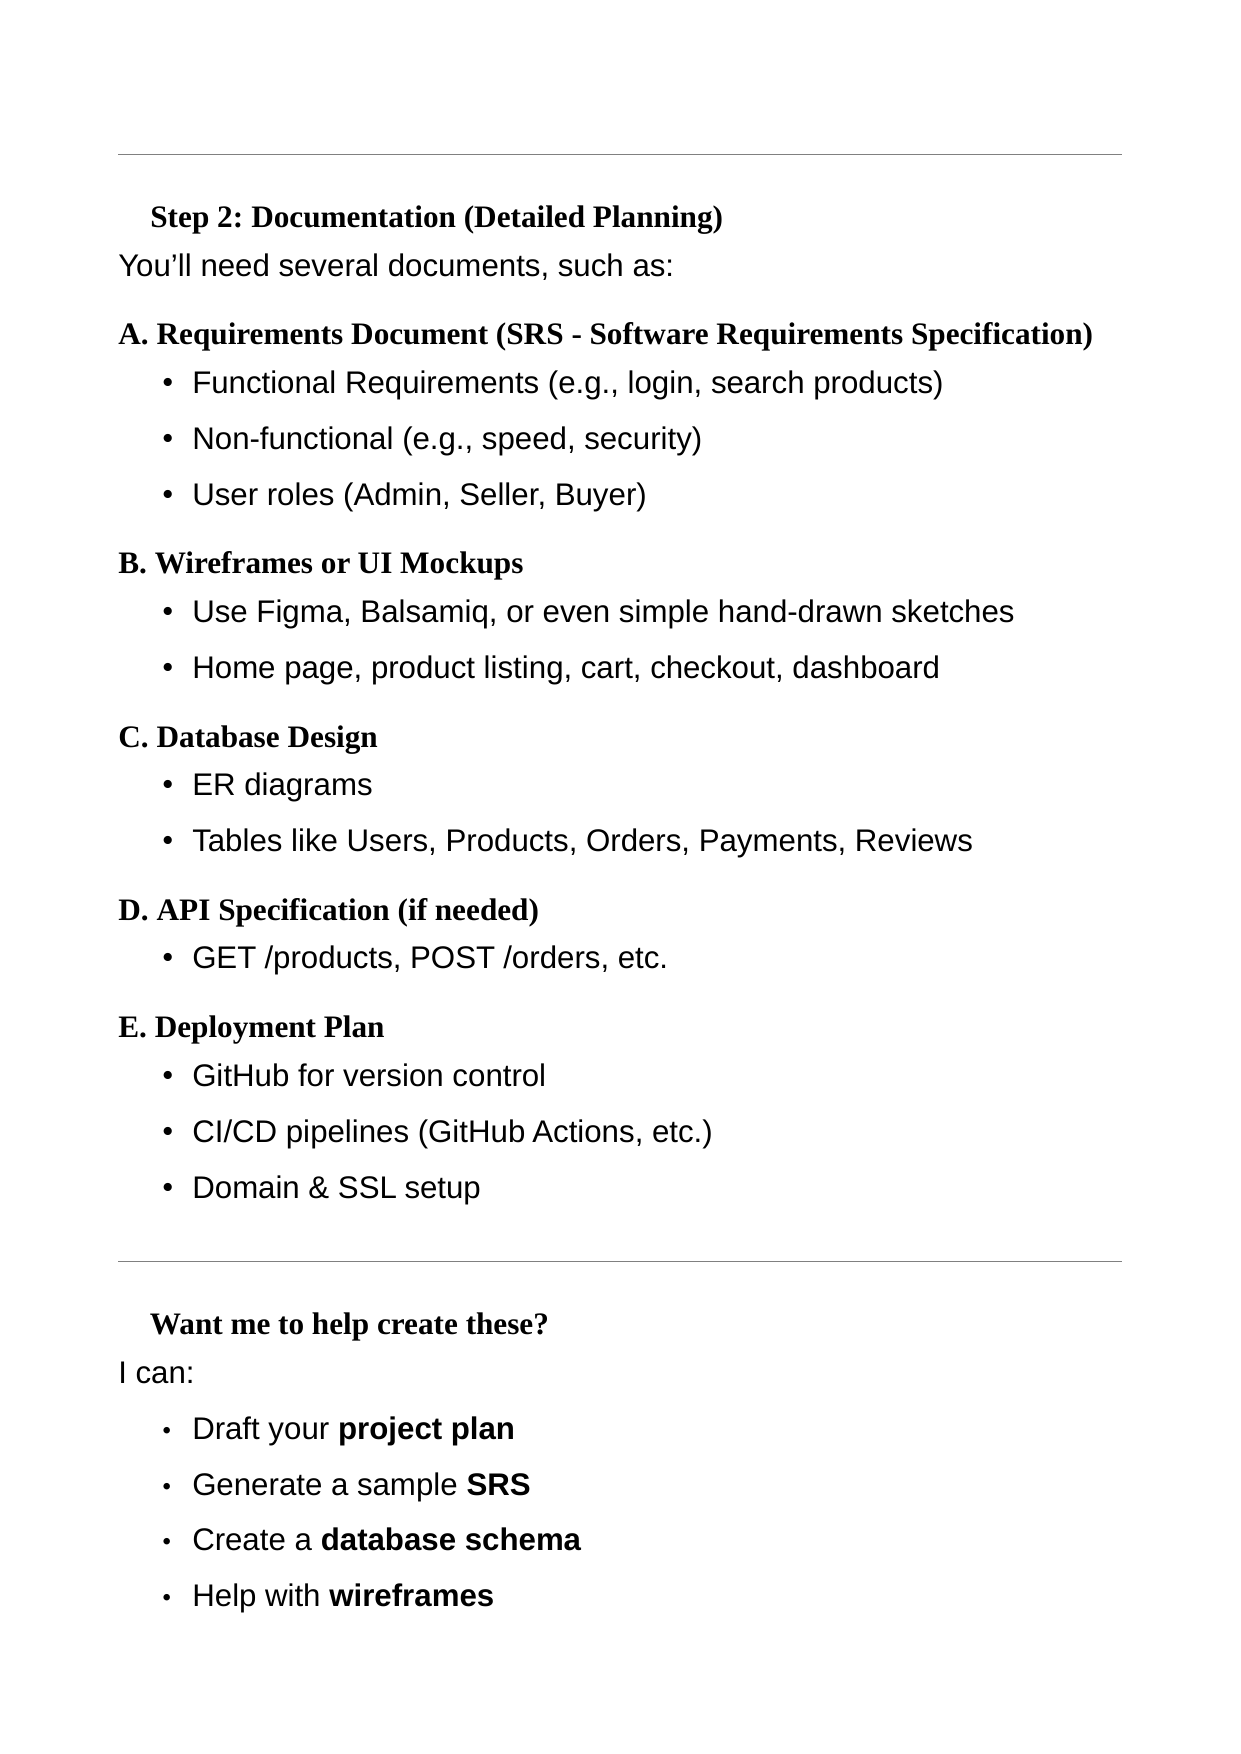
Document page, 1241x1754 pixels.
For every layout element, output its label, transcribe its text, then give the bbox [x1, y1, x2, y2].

list Use Figma, Balsamiq, or even simple hand-drawn sketches [162, 593, 1122, 629]
subtitle E. Deployment Plan [118, 1008, 1122, 1044]
list User roles (Admin, Seller, Buyer) [162, 476, 1122, 512]
text You’ll need several documents, such as: [118, 247, 1122, 283]
subtitle D. API Specification (if needed) [118, 891, 1122, 927]
list Non-functional (e.g., speed, security) [162, 420, 1122, 456]
list Help with wireframes [162, 1577, 1122, 1613]
list GET /products, POST /orders, etc. [162, 939, 1122, 976]
list CI/CD pipelines (GitHub Actions, etc.) [162, 1113, 1122, 1149]
list Generate a sample SRS [162, 1466, 1122, 1502]
list Functional Requirements (e.g., login, search products) [162, 364, 1122, 400]
list ER diagrams [162, 766, 1122, 802]
subtitle C. Database Design [118, 718, 1122, 754]
list Domain & SSL setup [162, 1169, 1122, 1205]
list Tables like Users, Products, Orders, Payments, Reviews [162, 822, 1122, 859]
subtitle 🔧 Want me to help create these? [118, 1306, 1122, 1341]
subtitle ✅ Step 2: Documentation (Detailed Planning) [118, 198, 1122, 234]
text I can: [118, 1354, 1122, 1390]
subtitle A. Requirements Document (SRS - Software Requirements Specification) [118, 315, 1122, 351]
list GitHub for version control [162, 1057, 1122, 1093]
list Draft your project plan [162, 1410, 1122, 1446]
list Home page, product listing, cart, checkout, dashboard [162, 649, 1122, 685]
list Create a database schema [162, 1521, 1122, 1557]
subtitle B. Wireframes or UI Mockups [118, 545, 1122, 581]
